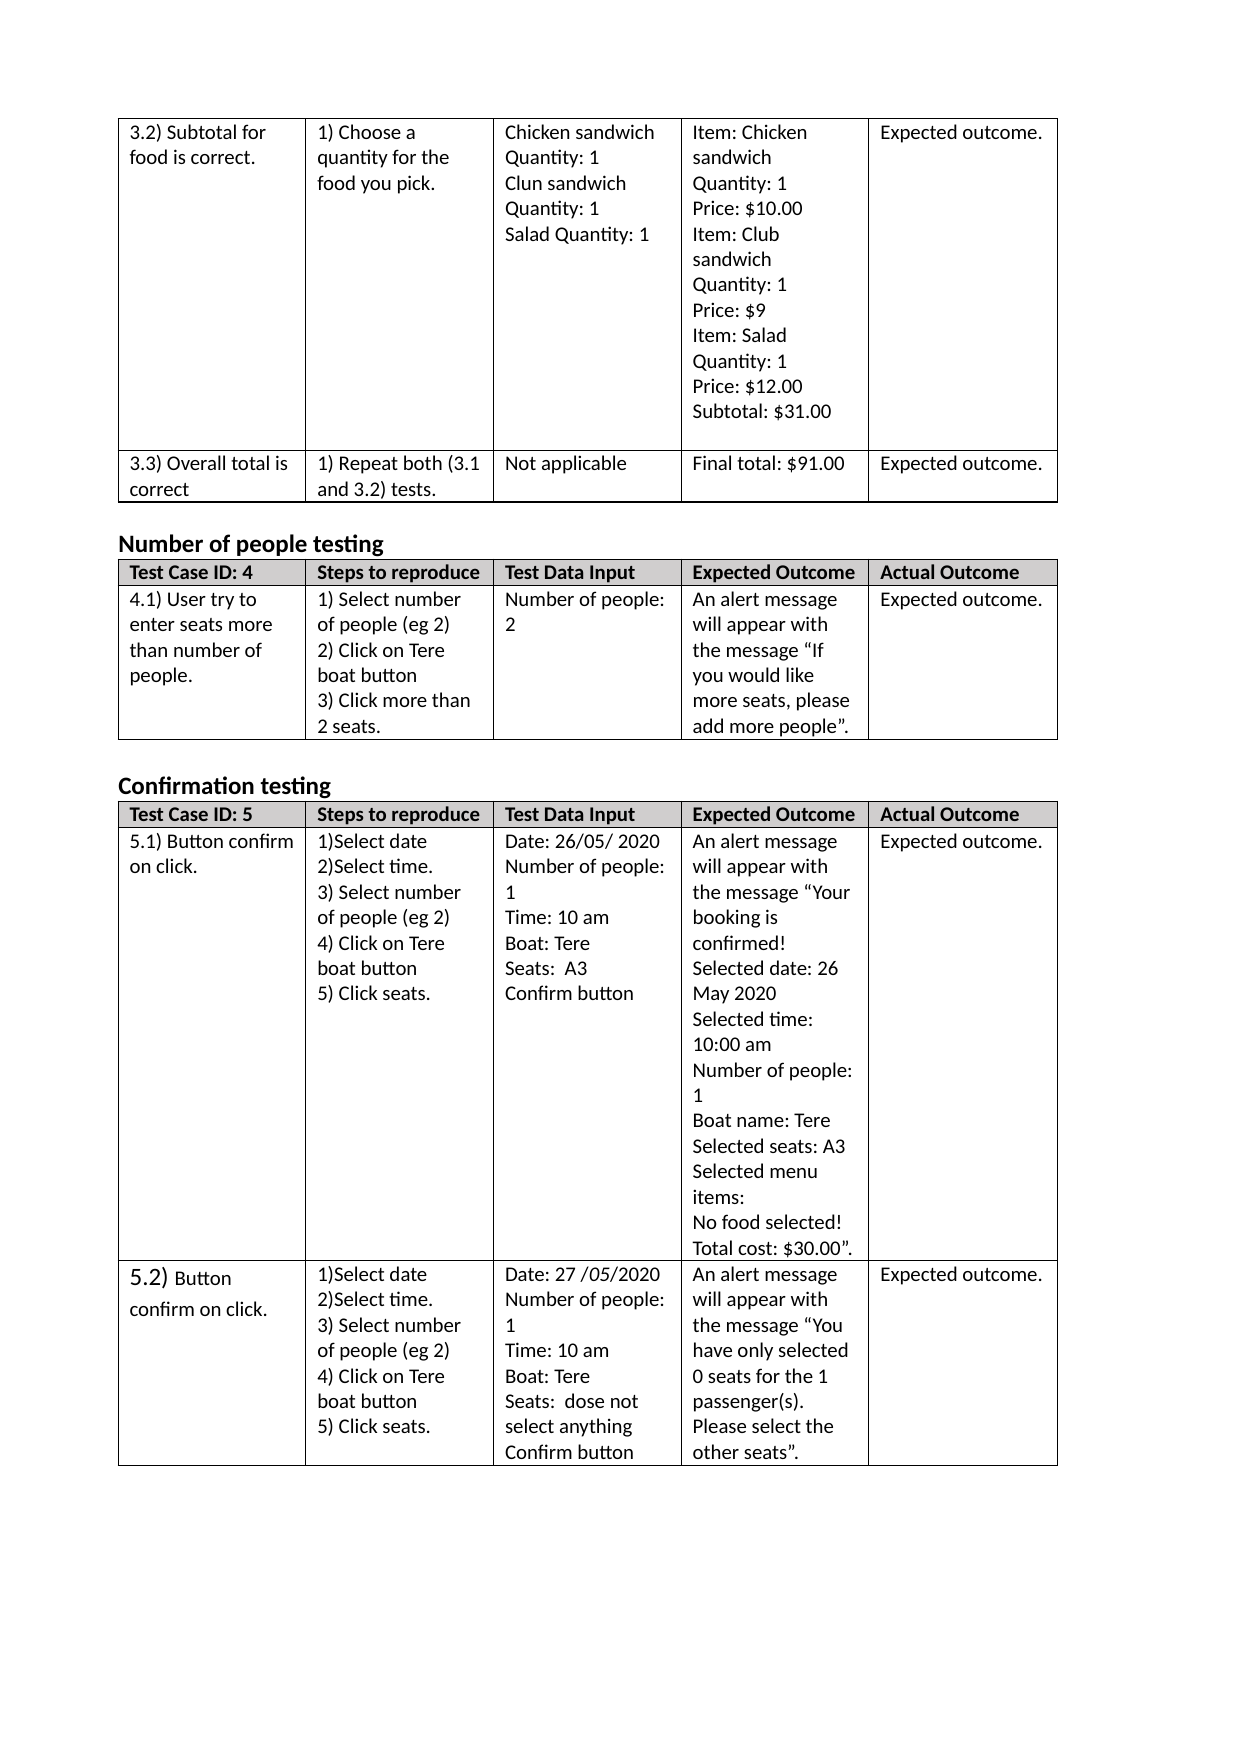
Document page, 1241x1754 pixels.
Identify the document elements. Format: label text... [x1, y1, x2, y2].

table_cell 1)Select date 2)Select time. 3) Select number of people (eg 2) 4) Click on Tere boat button 5) Click seats. [306, 828, 493, 1260]
table_cell An alert message will appear with the message “If you would like more seats, please add more people”. [682, 586, 868, 738]
table_header Test Data Input [494, 802, 681, 827]
table_cell Expected outcome. [869, 1261, 1057, 1464]
table_cell 1) Select number of people (eg 2) 2) Click on Tere boat button 3) Click more than 2 seats. [306, 586, 493, 738]
table_header Expected Outcome [682, 802, 868, 827]
table_header Actual Outcome [869, 560, 1057, 585]
table_cell 1) Repeat both (3.1 and 3.2) tests. [306, 451, 493, 501]
table_cell 3.3) Overall total is correct [119, 451, 305, 501]
table_header Actual Outcome [869, 802, 1057, 827]
table_cell Item: Chicken sandwich Quantity: 1 Price: $10.00 Item: Club sandwich Quantity: 1 Price: $9 Item: Salad Quantity: 1 Price: $12.00 Subtotal: $31.00 [682, 119, 868, 449]
table_cell Not applicable [494, 451, 681, 501]
table_header Test Case ID: 4 [119, 560, 305, 585]
table_header Steps to reproduce [306, 802, 493, 827]
table_cell Expected outcome. [869, 828, 1057, 1260]
table_cell 3.2) Subtotal for food is correct. [119, 119, 305, 449]
table_cell Number of people: 2 [494, 586, 681, 738]
table_cell 4.1) User try to enter seats more than number of people. [119, 586, 305, 738]
table_cell Chicken sandwich Quantity: 1 Clun sandwich Quantity: 1 Salad Quantity: 1 [494, 119, 681, 449]
table_cell 1)Select date 2)Select time. 3) Select number of people (eg 2) 4) Click on Tere boat button 5) Click seats. [306, 1261, 493, 1464]
table_cell Expected outcome. [869, 119, 1057, 449]
table_header Expected Outcome [682, 560, 868, 585]
table_header Steps to reproduce [306, 560, 493, 585]
table_cell 5.1) Button confirm on click. [119, 828, 305, 1260]
table_cell Expected outcome. [869, 586, 1057, 738]
text Confirmation testing [118, 770, 1122, 801]
table_cell 5.2) Button confirm on click. [119, 1261, 305, 1464]
table_cell Date: 26/05/ 2020 Number of people: 1 Time: 10 am Boat: Tere Seats: A3 Confirm button [494, 828, 681, 1260]
text Number of people testing [118, 528, 1122, 558]
table_cell Expected outcome. [869, 451, 1057, 501]
table_cell 1) Choose a quantity for the food you pick. [306, 119, 493, 449]
table_cell An alert message will appear with the message “You have only selected 0 seats for the 1 passenger(s). Please select the other seats”. [682, 1261, 868, 1464]
table_cell Final total: $91.00 [682, 451, 868, 501]
table_cell Date: 27 /05/2020 Number of people: 1 Time: 10 am Boat: Tere Seats: dose not select anything Confirm button [494, 1261, 681, 1464]
table_cell An alert message will appear with the message “Your booking is confirmed! Selected date: 26 May 2020 Selected time: 10:00 am Number of people: 1 Boat name: Tere Selected seats: A3 Selected menu items: No food selected! Total cost: $30.00”. [682, 828, 868, 1260]
table_header Test Data Input [494, 560, 681, 585]
table_header Test Case ID: 5 [119, 802, 305, 827]
